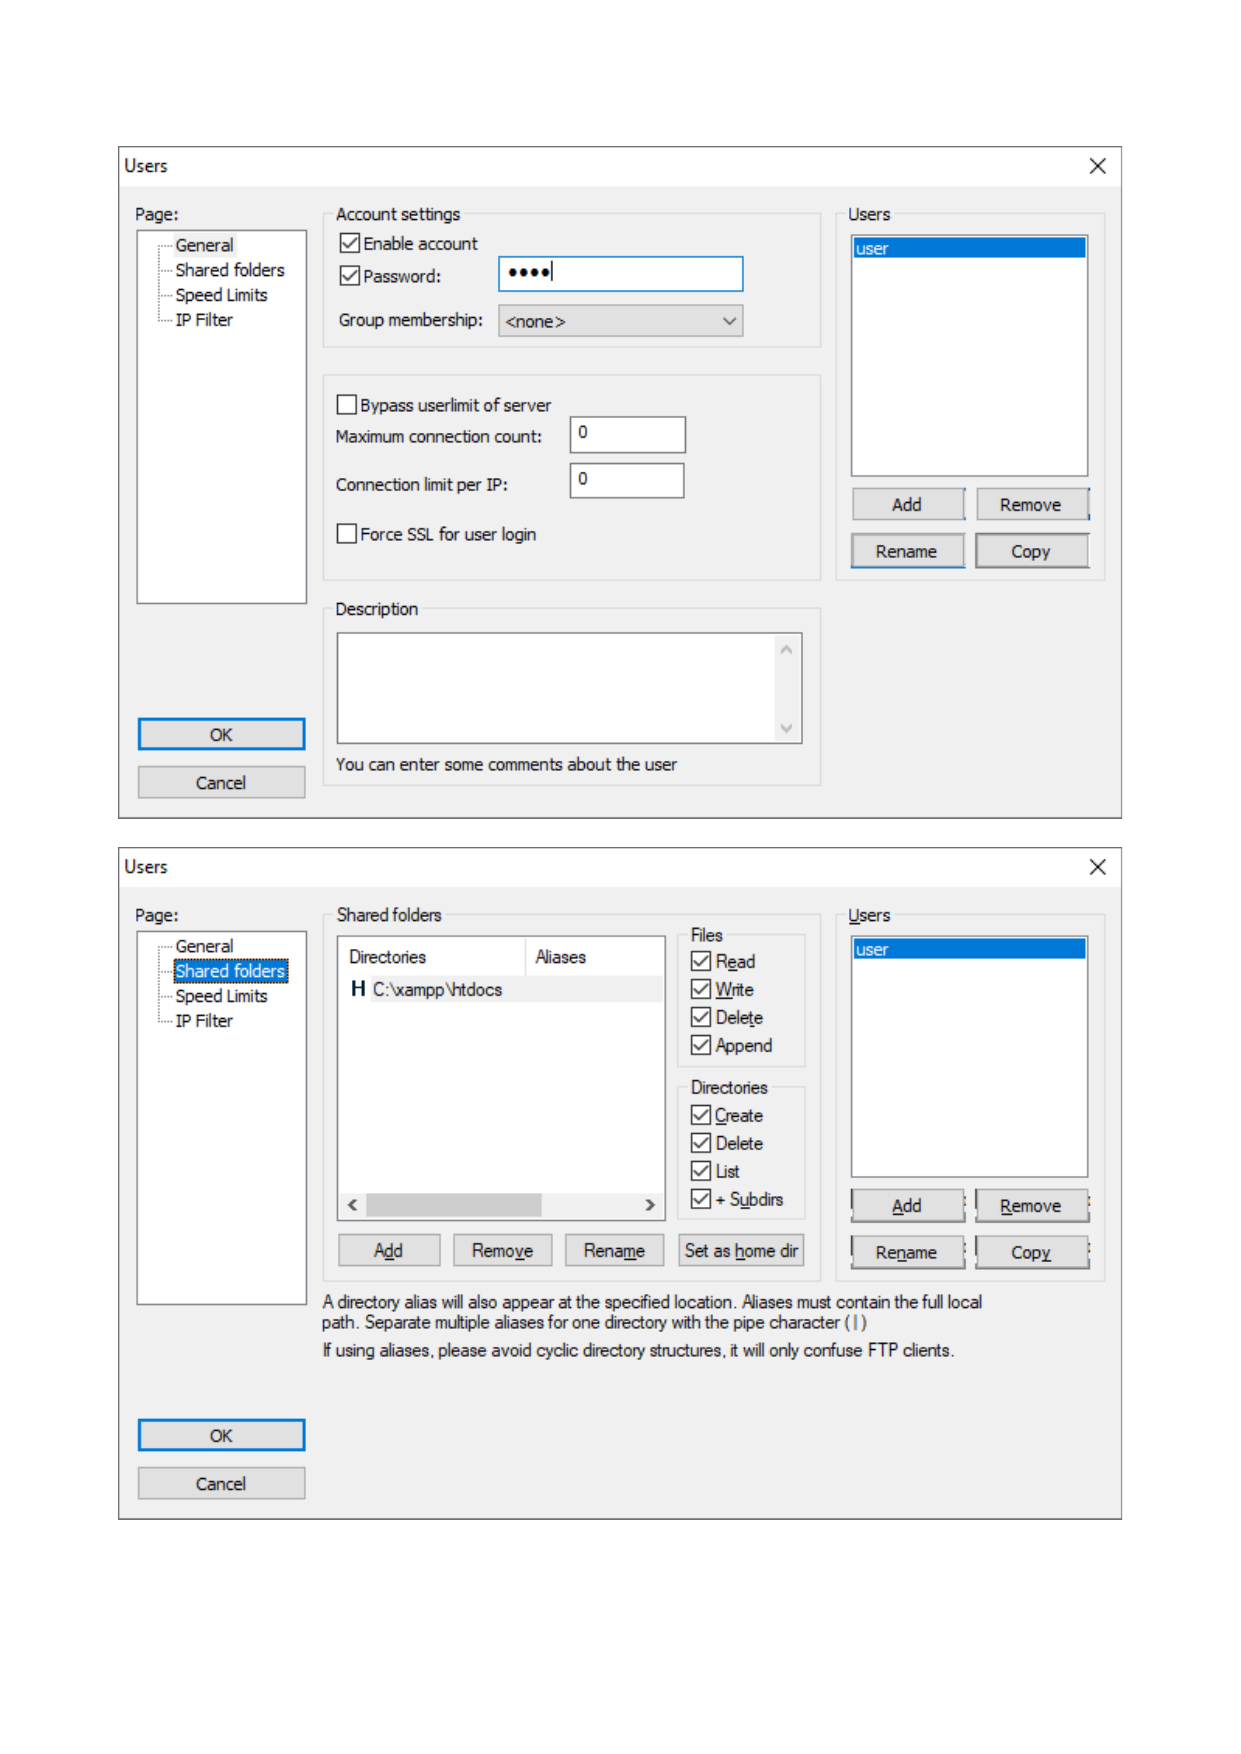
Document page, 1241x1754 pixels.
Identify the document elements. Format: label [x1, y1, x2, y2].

picture [118, 146, 1123, 819]
picture [118, 847, 1123, 1520]
